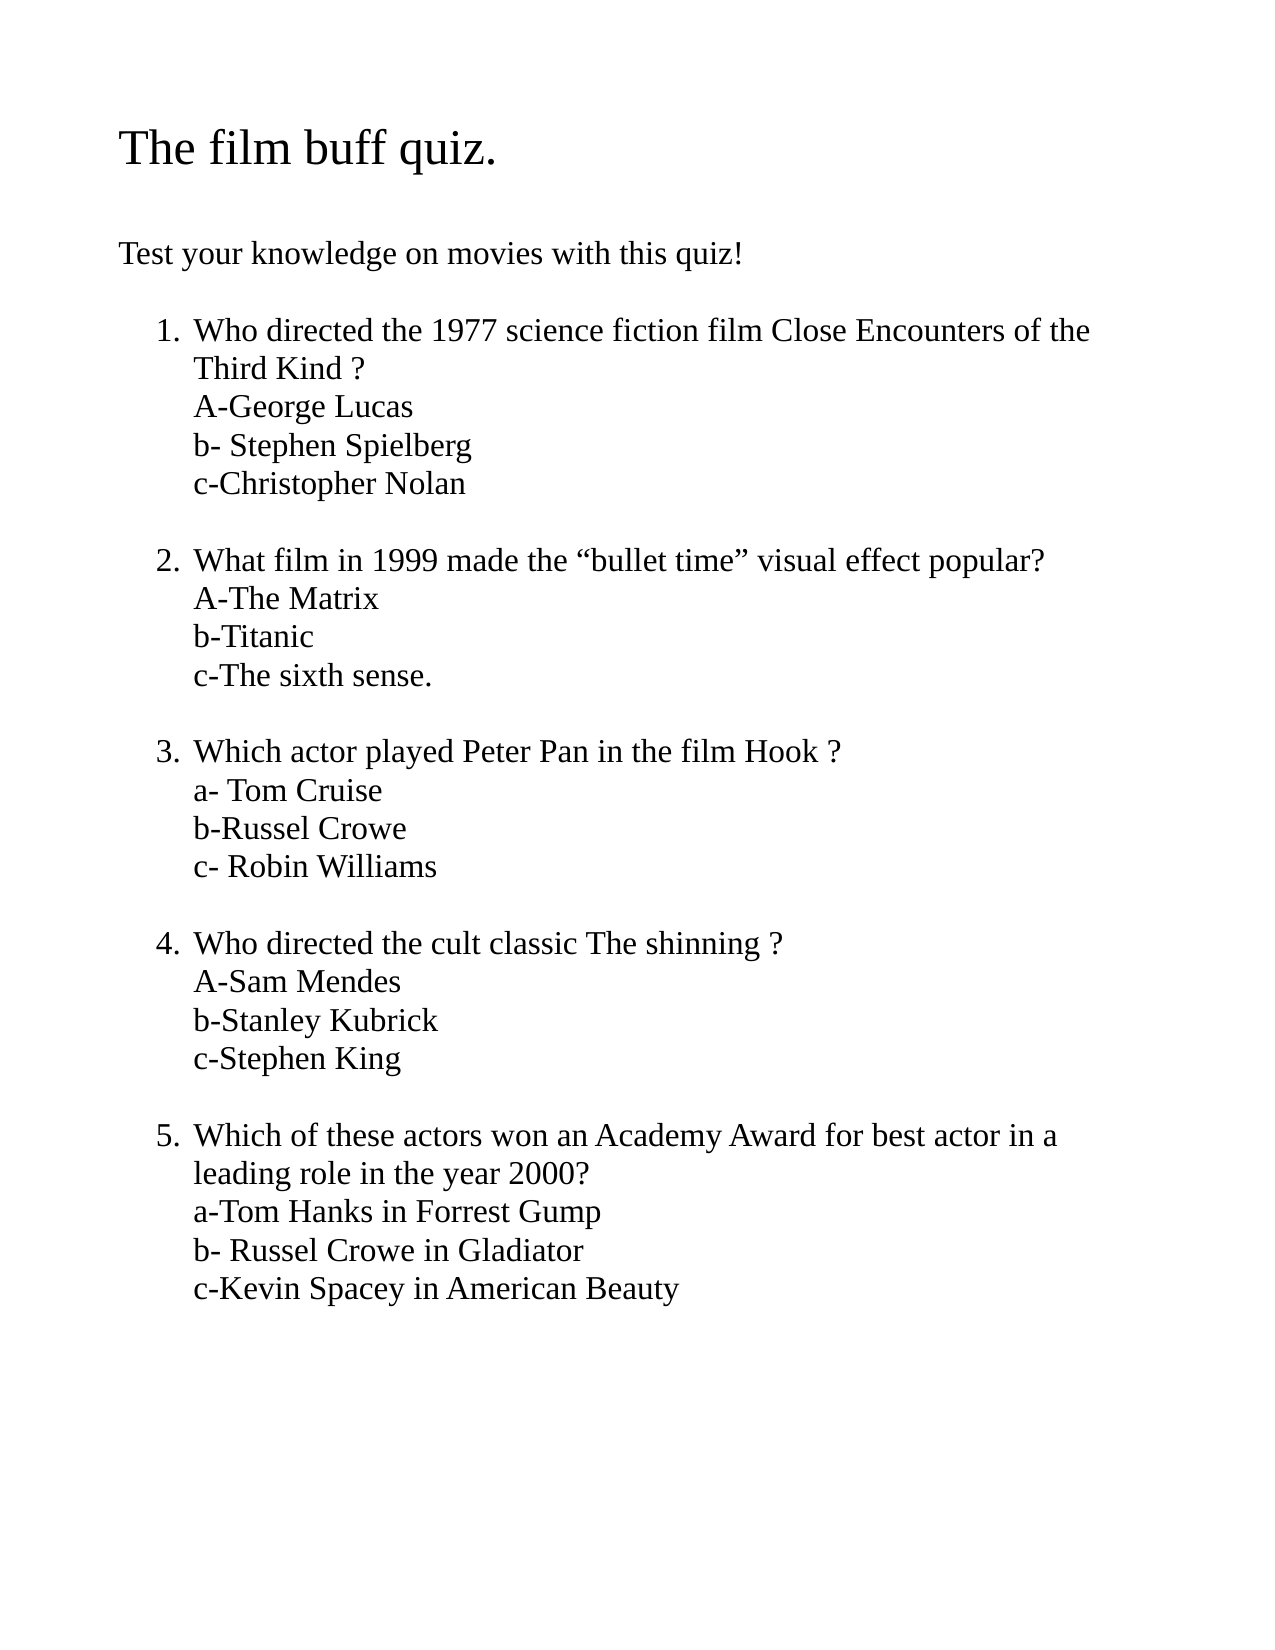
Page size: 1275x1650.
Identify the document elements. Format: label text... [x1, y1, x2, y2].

list A-Sam Mendes [156, 961, 1157, 1000]
list A-George Lucas [156, 386, 1157, 425]
list b-Titanic [156, 616, 1157, 655]
list What film in 1999 made the “bullet time” visual effect popular? [156, 540, 1157, 578]
list Which of these actors won an Academy Award for best actor in a leading role in the year 2000? [156, 1115, 1157, 1191]
list Who directed the cult classic The shinning ? [156, 923, 1157, 961]
list a- Tom Cruise [156, 770, 1157, 808]
list Which actor played Peter Pan in the film Hook ? [156, 731, 1157, 770]
text The film buff quiz. [118, 118, 1157, 176]
list Who directed the 1977 science fiction film Close Encounters of the Third Kind ? [156, 310, 1157, 386]
list b-Stanley Kubrick [156, 1000, 1157, 1038]
list b-Russel Crowe [156, 808, 1157, 846]
list c-Christopher Nolan [156, 463, 1157, 501]
list a-Tom Hanks in Forrest Gump [156, 1191, 1157, 1230]
text Test your knowledge on movies with this quiz! [118, 233, 1157, 271]
list b- Russel Crowe in Gladiator [156, 1230, 1157, 1268]
list c-Stephen King [156, 1038, 1157, 1076]
list c-The sixth sense. [156, 655, 1157, 693]
list c-Kevin Spacey in American Beauty [156, 1268, 1157, 1306]
list c- Robin Williams [156, 846, 1157, 885]
list b- Stephen Spielberg [156, 425, 1157, 463]
list A-The Matrix [156, 578, 1157, 616]
